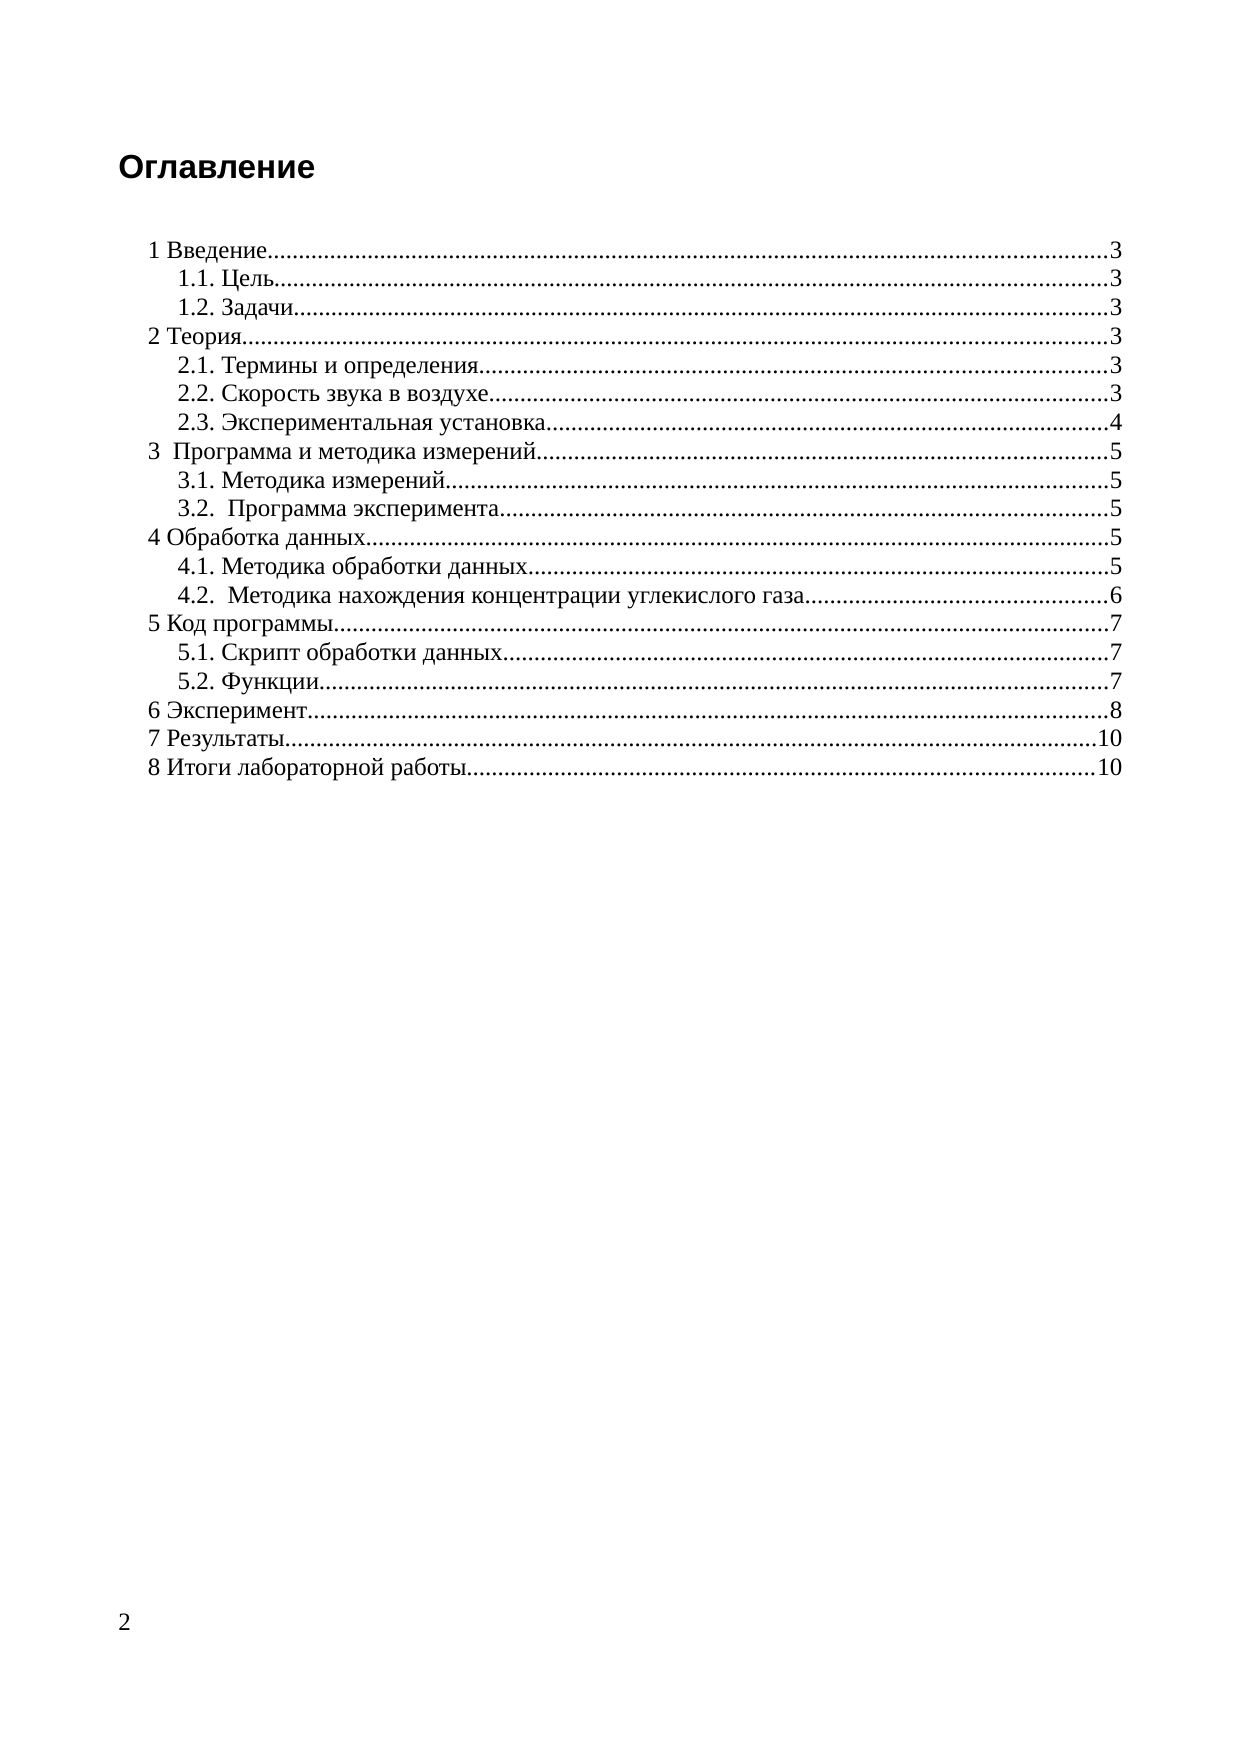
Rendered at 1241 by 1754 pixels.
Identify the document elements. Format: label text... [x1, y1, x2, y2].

text 3.2. Программа эксперимента 5 [177, 493, 1122, 522]
text 1 Введение 3 [148, 235, 1122, 263]
text 5.1. Скрипт обработки данных 7 [177, 637, 1122, 666]
text 5.2. Функции 7 [177, 666, 1122, 695]
subtitle Оглавление [118, 148, 1122, 186]
text 1.1. Цель 3 [177, 263, 1122, 292]
text 8 Итоги лабораторной работы 10 [148, 752, 1122, 781]
text 6 Эксперимент 8 [148, 695, 1122, 723]
text 1.2. Задачи 3 [177, 292, 1122, 321]
text 3.1. Методика измерений 5 [177, 465, 1122, 493]
text 4.1. Методика обработки данных 5 [177, 551, 1122, 580]
text 3 Программа и методика измерений 5 [148, 436, 1122, 465]
text 4 Обработка данных 5 [148, 522, 1122, 551]
text 5 Код программы 7 [148, 608, 1122, 637]
text 2 Теория 3 [148, 321, 1122, 350]
text 2.1. Термины и определения 3 [177, 350, 1122, 378]
text 4.2. Методика нахождения концентрации углекислого газа 6 [177, 580, 1122, 608]
text 2.3. Экспериментальная установка 4 [177, 407, 1122, 436]
text 2.2. Скорость звука в воздухе 3 [177, 378, 1122, 407]
text 7 Результаты 10 [148, 723, 1122, 752]
